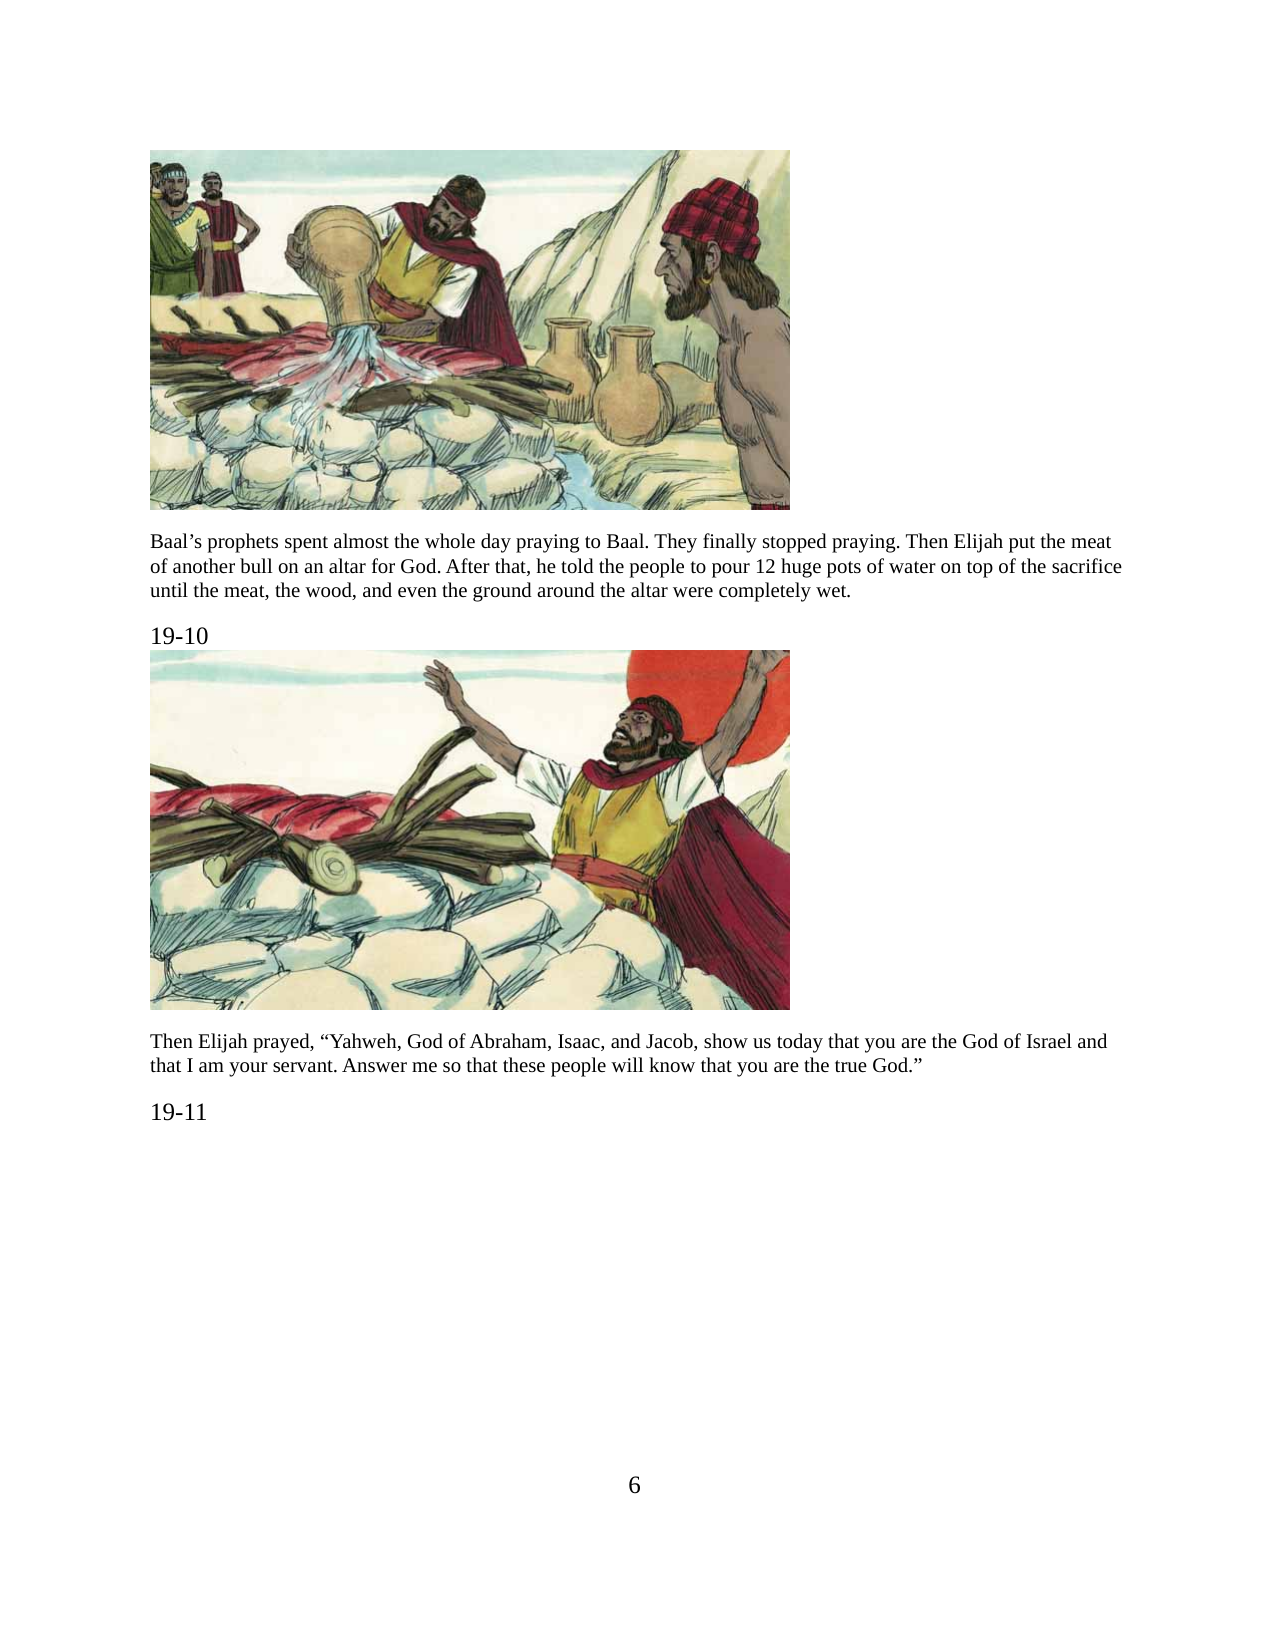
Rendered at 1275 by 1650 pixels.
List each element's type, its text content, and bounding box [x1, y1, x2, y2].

subtitle 19-10 [150, 621, 1125, 650]
picture [150, 650, 790, 1010]
text Then Elijah prayed, “Yahweh, God of Abraham, Isaac, and Jacob, show us today that you are the God of Israel and that I am your servant. Answer me so that these people will know that you are the true God.” [150, 1029, 1125, 1077]
subtitle 19-11 [150, 1097, 1125, 1126]
picture [150, 150, 790, 510]
text Baal’s prophets spent almost the whole day praying to Baal. They finally stopped praying. Then Elijah put the meat of another bull on an altar for God. After that, he told the people to pour 12 huge pots of water on top of the sacrifice until the meat, the wood, and even the ground around the altar were completely wet. [150, 529, 1125, 602]
